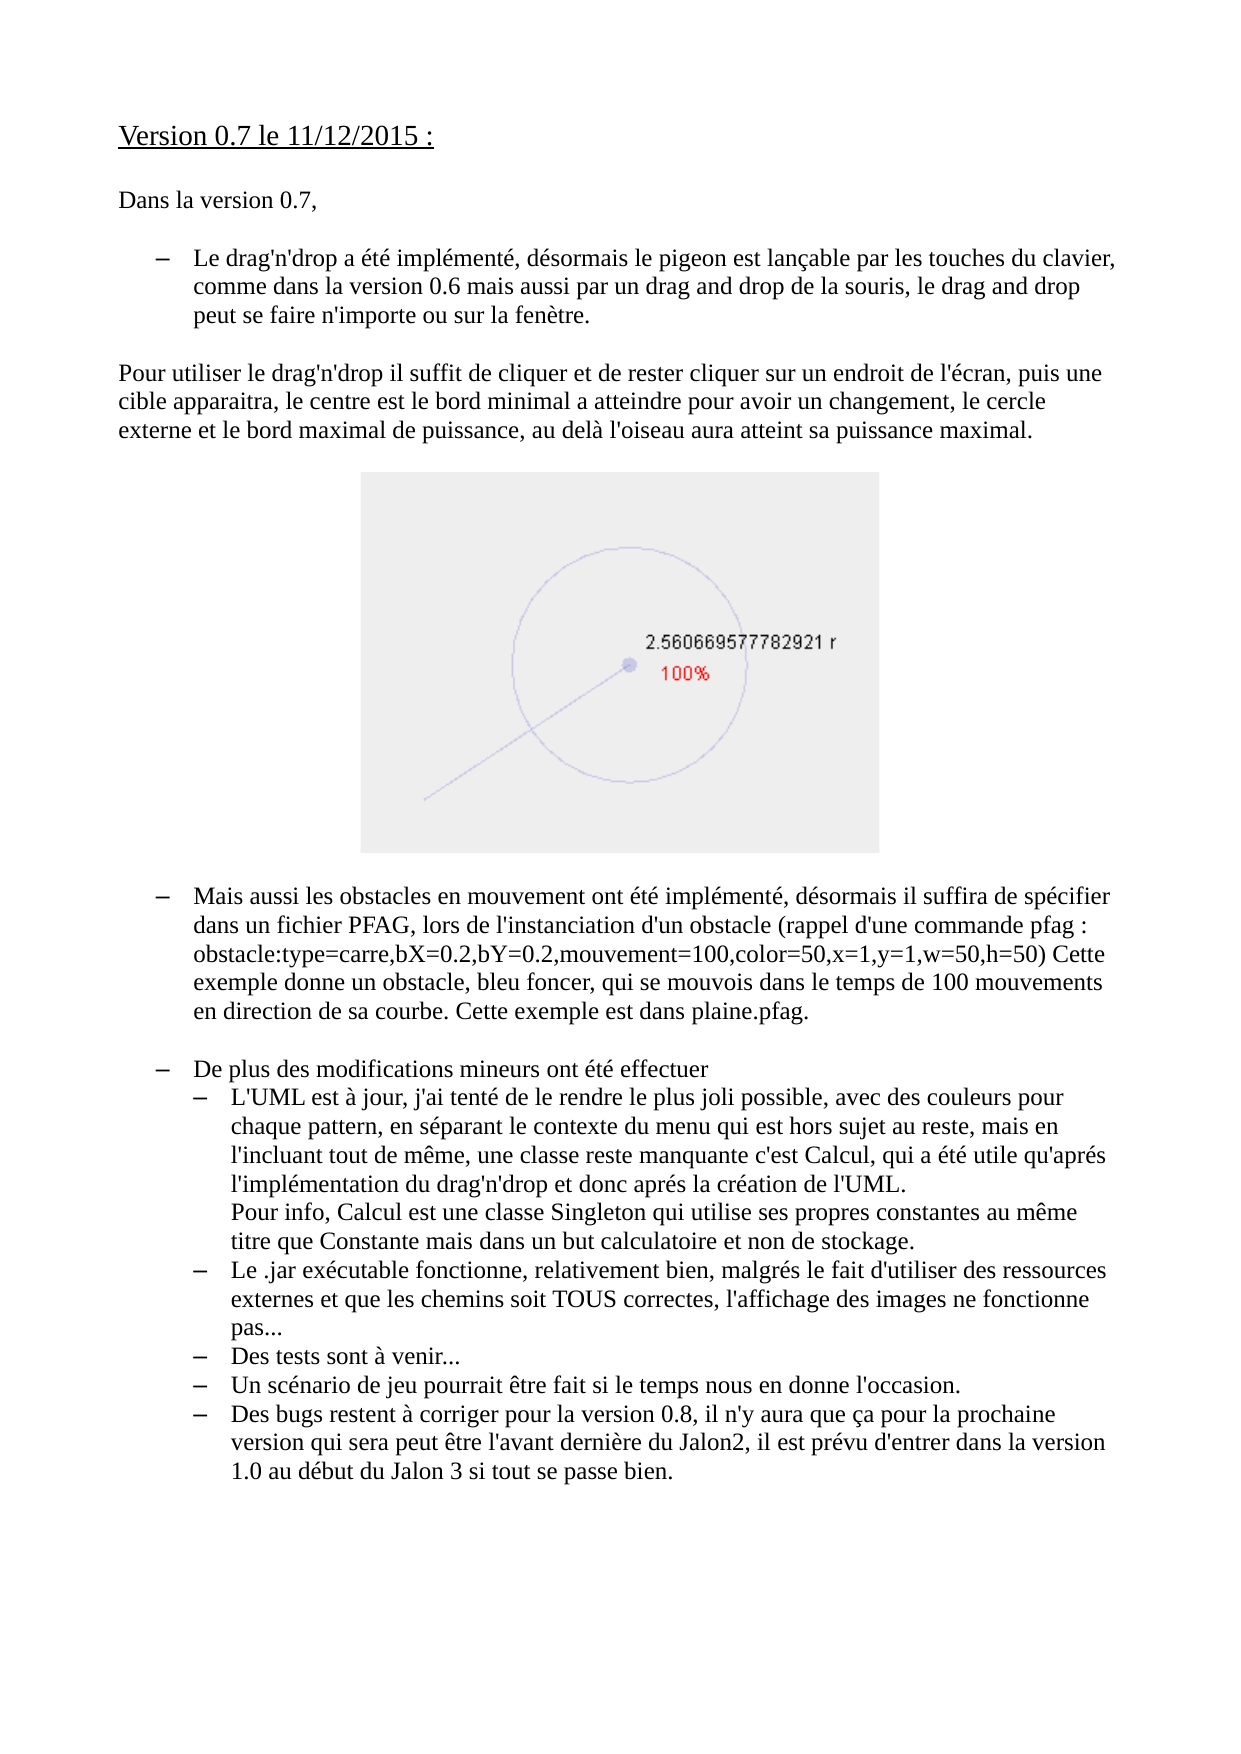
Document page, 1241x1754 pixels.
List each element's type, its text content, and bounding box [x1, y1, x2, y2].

picture [360, 472, 880, 853]
text Version 0.7 le 11/12/2015 : [118, 118, 1122, 152]
list Pour info, Calcul est une classe Singleton qui utilise ses propres constantes au même titre que Constante mais dans un but calculatoire et non de stockage. [193, 1197, 1122, 1255]
list Le .jar exécutable fonctionne, relativement bien, malgrés le fait d'utiliser des ressources externes et que les chemins soit TOUS correctes, l'affichage des images ne fonctionne pas... [193, 1255, 1122, 1341]
list L'UML est à jour, j'ai tenté de le rendre le plus joli possible, avec des couleurs pour chaque pattern, en séparant le contexte du menu qui est hors sujet au reste, mais en l'incluant tout de même, une classe reste manquante c'est Calcul, qui a été utile qu'aprés l'implémentation du drag'n'drop et donc aprés la création de l'UML. [193, 1082, 1122, 1197]
list Des bugs restent à corriger pour la version 0.8, il n'y aura que ça pour la prochaine version qui sera peut être l'avant dernière du Jalon2, il est prévu d'entrer dans la version 1.0 au début du Jalon 3 si tout se passe bien. [193, 1399, 1122, 1485]
list Mais aussi les obstacles en mouvement ont été implémenté, désormais il suffira de spécifier dans un fichier PFAG, lors de l'instanciation d'un obstacle (rappel d'une commande pfag : obstacle:type=carre,bX=0.2,bY=0.2,mouvement=100,color=50,x=1,y=1,w=50,h=50) Cette exemple donne un obstacle, bleu foncer, qui se mouvois dans le temps de 100 mouvements en direction de sa courbe. Cette exemple est dans plaine.pfag. [156, 881, 1122, 1025]
list De plus des modifications mineurs ont été effectuer [156, 1054, 1122, 1082]
text Pour utiliser le drag'n'drop il suffit de cliquer et de rester cliquer sur un endroit de l'écran, puis une cible apparaitra, le centre est le bord minimal a atteindre pour avoir un changement, le cercle externe et le bord maximal de puissance, au delà l'oiseau aura atteint sa puissance maximal. [118, 358, 1122, 444]
list Un scénario de jeu pourrait être fait si le temps nous en donne l'occasion. [193, 1370, 1122, 1399]
list Le drag'n'drop a été implémenté, désormais le pigeon est lançable par les touches du clavier, comme dans la version 0.6 mais aussi par un drag and drop de la souris, le drag and drop peut se faire n'importe ou sur la fenètre. [156, 243, 1122, 329]
text Dans la version 0.7, [118, 185, 1122, 214]
list Des tests sont à venir... [193, 1341, 1122, 1370]
